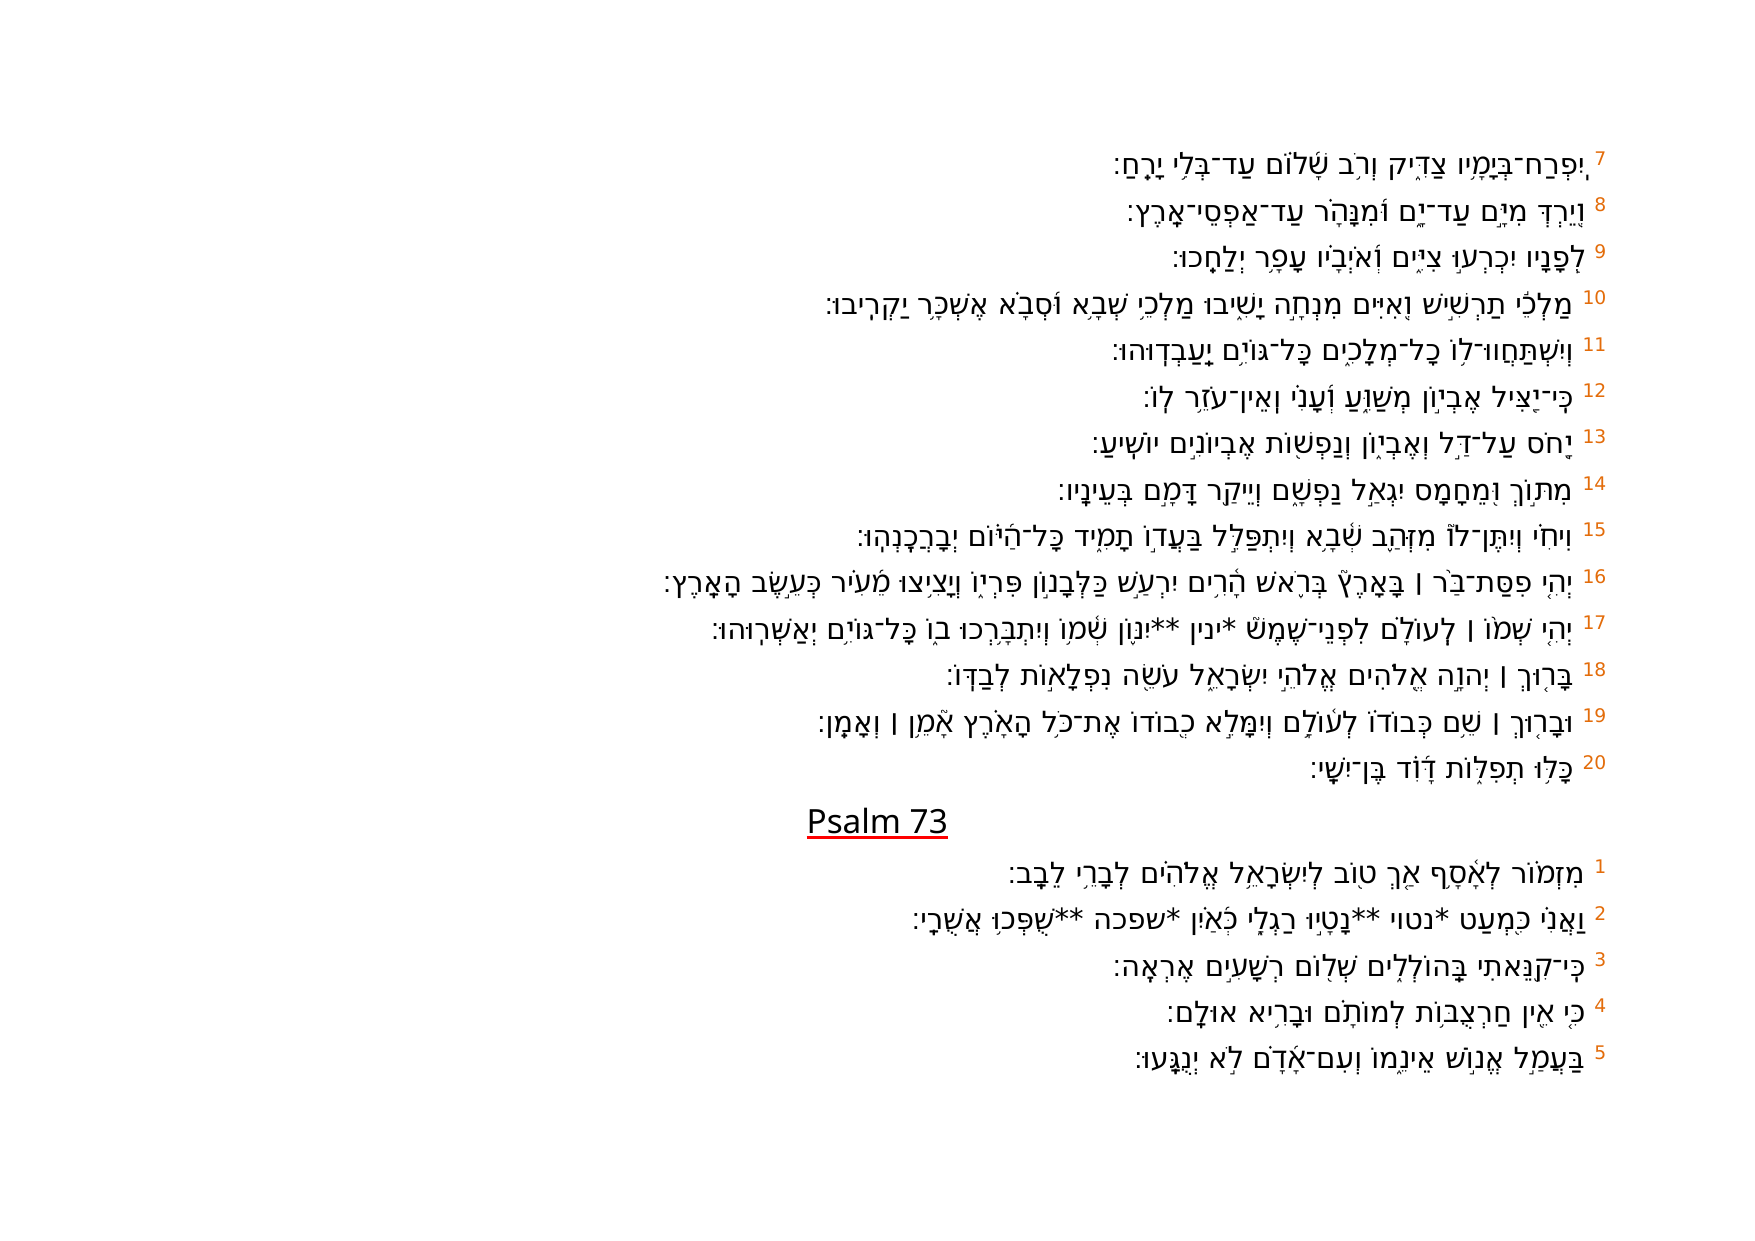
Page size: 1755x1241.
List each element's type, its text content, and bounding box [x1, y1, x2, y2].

text 13 יָ֭חֹס עַל־דַּ֣ל וְאֶבְי֑וֹן וְנַפְשׁ֖וֹת אֶבְיוֹנִ֣ים יוֹשִֽׁיעַ׃ ‬‬‬‬ [148, 426, 1606, 460]
text 20 כָּלּ֥וּ תְפִלּ֑וֹת דָּ֝וִ֗ד בֶּן־יִשָֽׁי׃ ‬‬‬‬ [148, 752, 1606, 786]
text 3 כִּֽי־קִ֭נֵּאתִי בַּֽהוֹלְלִ֑ים שְׁל֖וֹם רְשָׁעִ֣ים אֶרְאֶֽה׃ ‬‬‬‬ [148, 949, 1606, 983]
text 19 וּבָר֤וּךְ ׀ שֵׁ֥ם כְּבוֹד֗וֹ לְע֫וֹלָ֥ם וְיִמָּלֵ֣א כְ֭בוֹדוֹ אֶת־כֹּ֥ל הָאָ֗רֶץ אָ֘מֵ֥ן ׀ וְאָמֵֽן׃ ‬‬‬‬ [148, 705, 1606, 739]
text 7 יִֽפְרַח־בְּיָמָ֥יו צַדִּ֑יק וְרֹ֥ב שָׁ֝ל֗וֹם עַד־בְּלִ֥י יָרֵֽחַ׃ ‬‬‬‬ [148, 148, 1606, 182]
text 2 וַאֲנִ֗י כִּ֭מְעַט *נטוי **נָטָ֣יוּ רַגְלָ֑י כְּ֝אַ֗יִן *שפכה **שֻׁפְּכ֥וּ אֲשֻׁרָֽי׃ ‬‬‬‬ [148, 902, 1606, 936]
text 8 וְ֭יֵרְדְּ מִיָּ֣ם עַד־יָ֑ם וּ֝מִנָּהָ֗ר עַד־אַפְסֵי־אָֽרֶץ׃ ‬‬‬‬ [148, 194, 1606, 228]
text 18 בָּר֤וּךְ ׀ יְהוָ֣ה אֱ֭לֹהִים אֱלֹהֵ֣י יִשְׂרָאֵ֑ל עֹשֵׂ֖ה נִפְלָא֣וֹת לְבַדּֽוֹ׃ ‬‬‬‬ [148, 659, 1606, 693]
text 5 בַּעֲמַ֣ל אֱנ֣וֹשׁ אֵינֵ֑מוֹ וְעִם־אָ֝דָ֗ם לֹ֣א יְנֻגָּֽעוּ׃ ‬‬‬‬ [148, 1042, 1606, 1076]
text 12 כִּֽי־יַ֭צִּיל אֶבְי֣וֹן מְשַׁוֵּ֑עַ וְ֝עָנִ֗י וְֽאֵין־עֹזֵ֥ר לֽוֹ׃ ‬‬‬‬ [148, 380, 1606, 414]
text 4 כִּ֤י אֵ֖ין חַרְצֻבּ֥וֹת לְמוֹתָ֗ם וּבָרִ֥יא אוּלָֽם׃ ‬‬‬‬ [148, 995, 1606, 1029]
text 10 מַלְכֵ֬י תַרְשִׁ֣ישׁ וְ֭אִיִּים מִנְחָ֣ה יָשִׁ֑יבוּ מַלְכֵ֥י שְׁבָ֥א וּ֝סְבָ֗א אֶשְׁכָּ֥ר יַקְרִֽיבוּ׃ ‬‬‬‬ [148, 287, 1606, 321]
text 17 יְהִ֤י שְׁמ֨וֹ ׀ לְֽעוֹלָ֗ם לִפְנֵי־שֶׁמֶשׁ֮ *ינין **יִנּ֢וֹן שְׁ֫מ֥וֹ וְיִתְבָּ֥רְכוּ ב֑וֹ כָּל־גּוֹיִ֥ם יְאַשְּׁרֽוּהוּ׃ ‬‬‬‬ [148, 612, 1606, 646]
text 9 לְ֭פָנָיו יִכְרְע֣וּ צִיִּ֑ים וְ֝אֹיְבָ֗יו עָפָ֥ר יְלַחֵֽכוּ׃ ‬‬‬‬ [148, 241, 1606, 274]
text 15 וִיחִ֗י וְיִתֶּן־לוֹ֮ מִזְּהַ֢ב שְׁ֫בָ֥א וְיִתְפַּלֵּ֣ל בַּעֲד֣וֹ תָמִ֑יד כָּל־הַ֝יּ֗וֹם יְבָרֲכֶֽנְהֽוּ׃ ‬‬‬‬ [148, 519, 1606, 553]
text 14 מִתּ֣וֹךְ וּ֖מֵחָמָס יִגְאַ֣ל נַפְשָׁ֑ם וְיֵיקַ֖ר דָּמָ֣ם בְּעֵינָֽיו׃ ‬‬‬‬‬ [148, 473, 1606, 507]
text Psalm 73 [148, 798, 1606, 843]
text 11 וְיִשְׁתַּחֲווּ־ל֥וֹ כָל־מְלָכִ֑ים כָּל־גּוֹיִ֥ם יַֽעַבְדֽוּהוּ׃ ‬‬‬‬ [148, 333, 1606, 367]
text 1 מִזְמ֗וֹר לְאָ֫סָ֥ף אַ֤ךְ ט֖וֹב לְיִשְׂרָאֵ֥ל אֱלֹהִ֗ים לְבָרֵ֥י לֵבָֽב׃ ‬‬‬‬‬ [148, 856, 1606, 890]
text 16 יְהִ֤י פִסַּת־בַּ֨ר ׀ בָּאָרֶץ֮ בְּרֹ֢אשׁ הָ֫רִ֥ים יִרְעַ֣שׁ כַּלְּבָנ֣וֹן פִּרְי֑וֹ וְיָצִ֥יצוּ מֵ֝עִ֗יר כְּעֵ֣שֶׂב הָאָֽרֶץ׃ ‬‬‬‬ [148, 566, 1606, 600]
